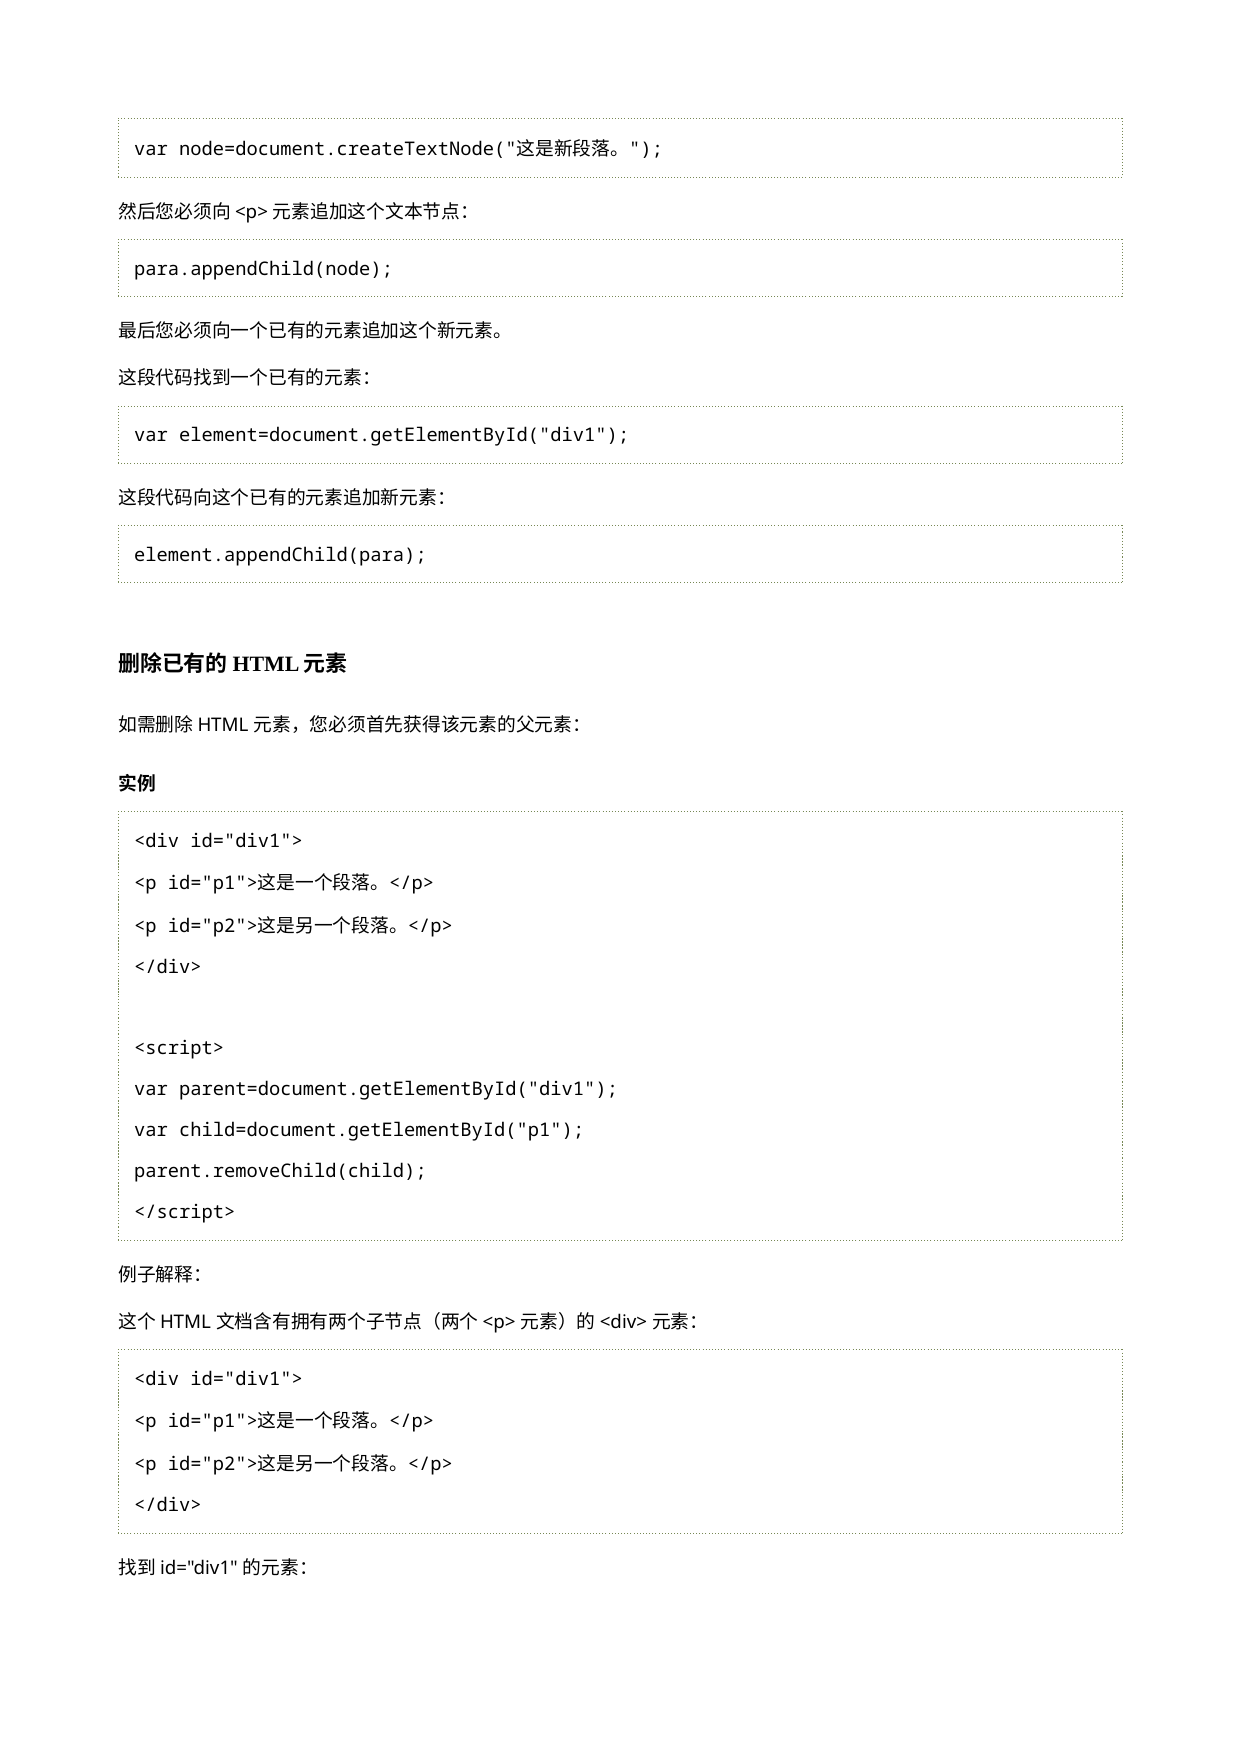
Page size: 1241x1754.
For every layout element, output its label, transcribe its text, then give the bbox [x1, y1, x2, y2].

text 如需删除 HTML 元素，您必须首先获得该元素的父元素： [118, 709, 1122, 737]
text var element=document.getElementById("div1"); [118, 406, 1122, 463]
text 这段代码向这个已有的元素追加新元素： [118, 481, 1122, 509]
text var child=document.getElementById("p1"); [118, 1101, 1122, 1142]
subtitle 实例 [118, 768, 1122, 796]
text <p id="p2">这是另一个段落。</p> [118, 1433, 1122, 1476]
subtitle 删除已有的 HTML 元素 [118, 646, 1122, 678]
text var parent=document.getElementById("div1"); [118, 1059, 1122, 1101]
text <div id="div1"> [118, 1349, 1122, 1390]
text 最后您必须向一个已有的元素追加这个新元素。 [118, 315, 1122, 343]
text <p id="p1">这是一个段落。</p> [118, 1390, 1122, 1433]
text para.appendChild(node); [118, 239, 1122, 296]
text <div id="div1"> [118, 811, 1122, 852]
text <script> [118, 1018, 1122, 1059]
text </div> [118, 1476, 1122, 1533]
text 这段代码找到一个已有的元素： [118, 362, 1122, 390]
text var node=document.createTextNode("这是新段落。"); [118, 118, 1122, 177]
text element.appendChild(para); [118, 525, 1122, 582]
text </div> [118, 938, 1122, 979]
text 找到 id="div1" 的元素： [118, 1552, 1122, 1580]
text <p id="p2">这是另一个段落。</p> [118, 895, 1122, 938]
text 例子解释： [118, 1259, 1122, 1287]
text 然后您必须向 <p> 元素追加这个文本节点： [118, 196, 1122, 224]
text 这个 HTML 文档含有拥有两个子节点（两个 <p> 元素）的 <div> 元素： [118, 1306, 1122, 1334]
text </script> [118, 1183, 1122, 1240]
text <p id="p1">这是一个段落。</p> [118, 852, 1122, 895]
text parent.removeChild(child); [118, 1142, 1122, 1183]
